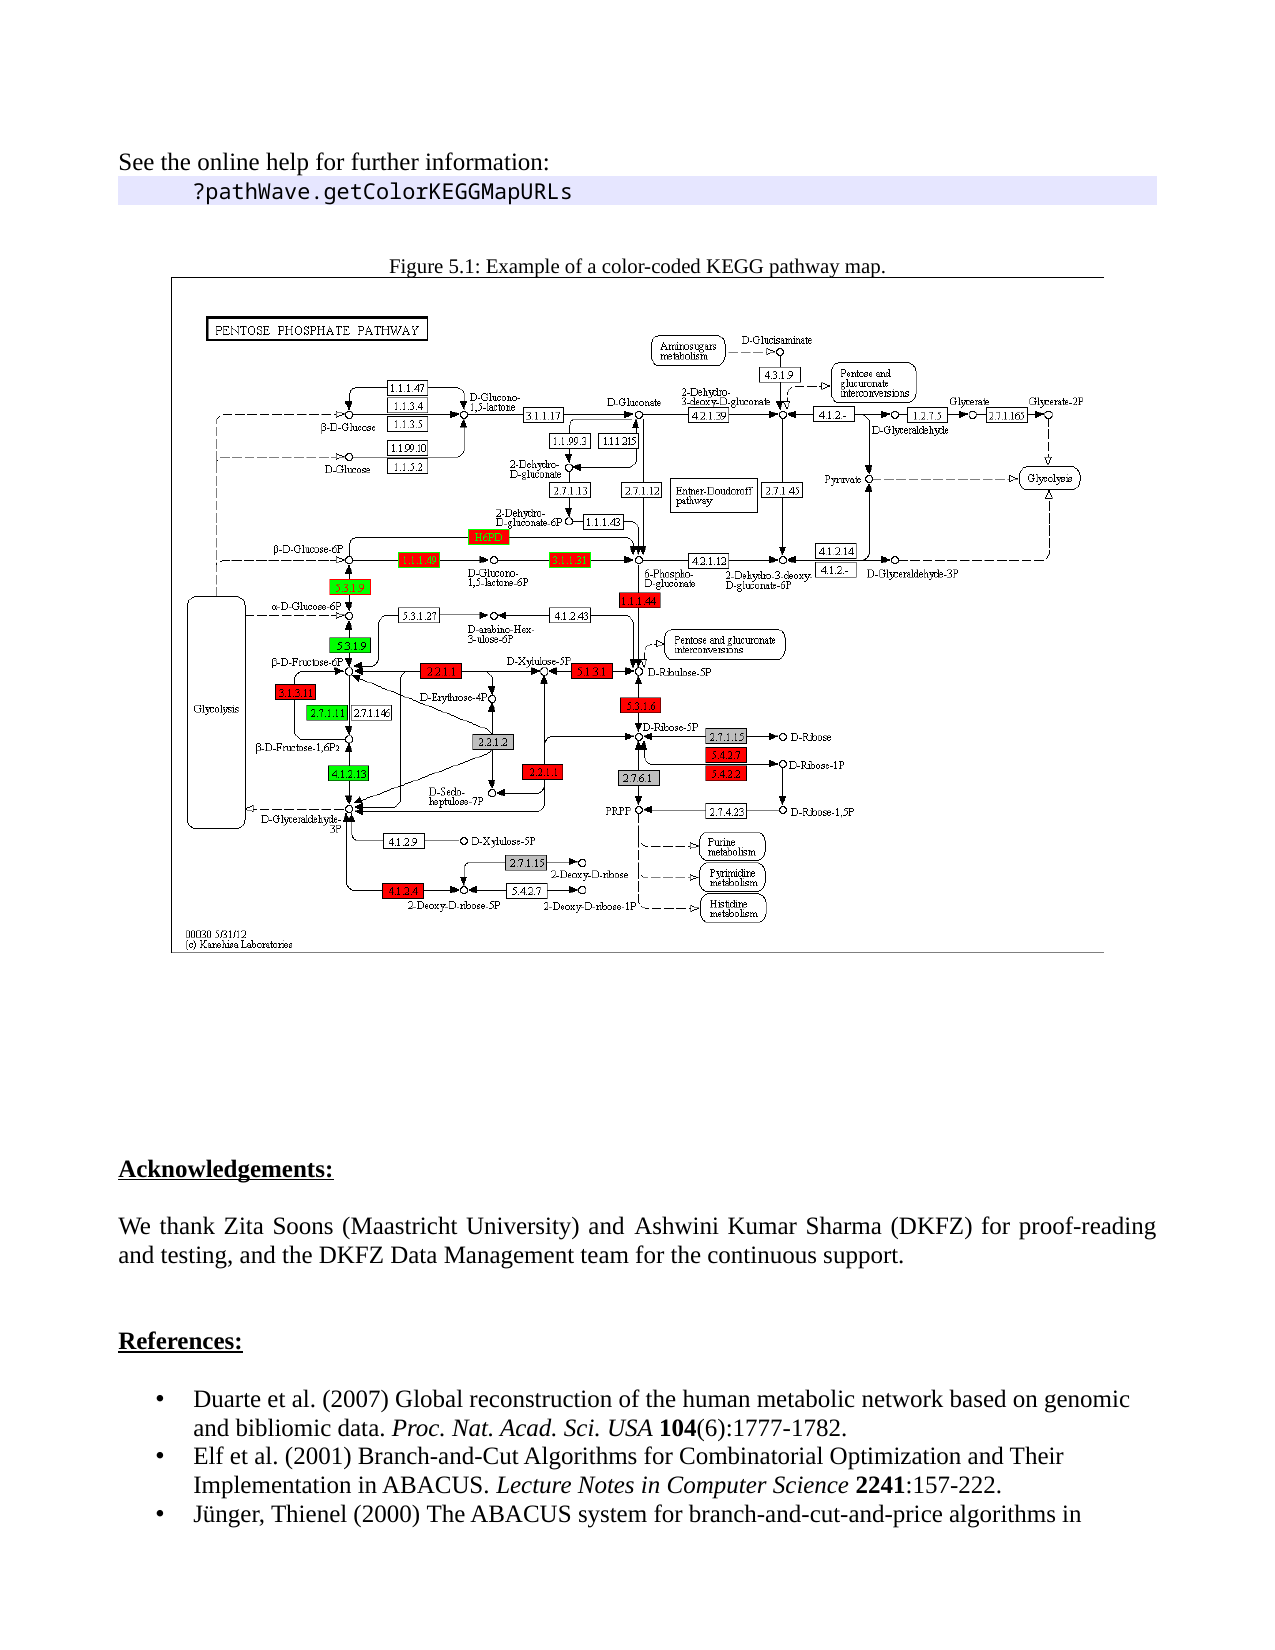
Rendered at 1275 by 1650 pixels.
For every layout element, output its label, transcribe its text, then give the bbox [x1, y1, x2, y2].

text We thank Zita Soons (Maastricht University) and Ashwini Kumar Sharma (DKFZ) for proof-reading and testing, and the DKFZ Data Management team for the continuous support. [118, 1211, 1157, 1269]
text ?pathWave.getColorKEGGMapURLs [118, 176, 1157, 205]
text Figure 5.1: Example of a color-coded KEGG pathway map. [118, 253, 1157, 953]
list Duarte et al. (2007) Global reconstruction of the human metabolic network based on genomic and bibliomic data. Proc. Nat. Acad. Sci. USA 104(6):1777-1782. [156, 1384, 1157, 1441]
text See the online help for further information: [118, 147, 1157, 176]
text References: [118, 1326, 1157, 1355]
list Jünger, Thienel (2000) The ABACUS system for branch-and-cut-and-price algorithms in [156, 1499, 1157, 1528]
list Elf et al. (2001) Branch-and-Cut Algorithms for Combinatorial Optimization and Their Implementation in ABACUS. Lecture Notes in Computer Science 2241:157-222. [156, 1441, 1157, 1499]
text Acknowledgements: [118, 1154, 1157, 1183]
picture [171, 277, 1104, 953]
